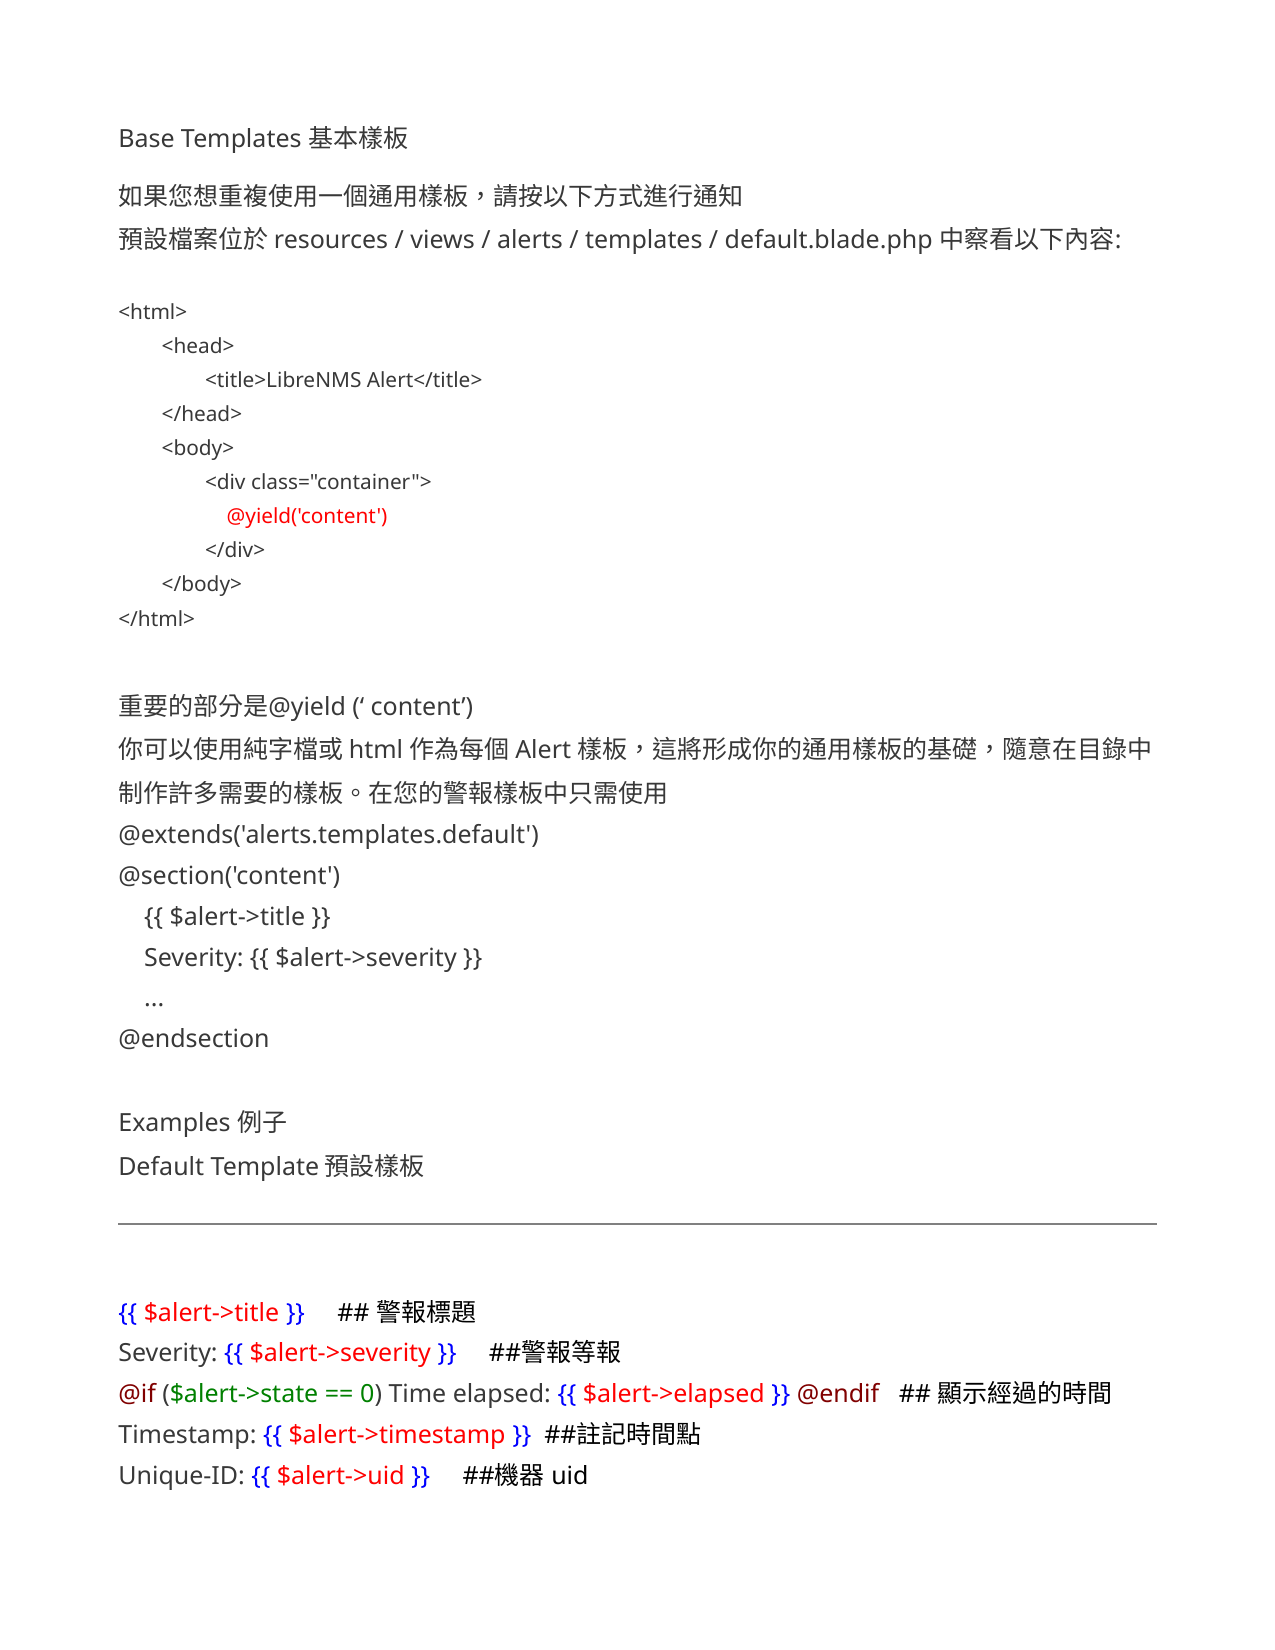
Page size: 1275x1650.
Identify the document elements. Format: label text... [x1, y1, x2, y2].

text Default Template預設樣板 [118, 1146, 1157, 1182]
text <html> <head> <title>LibreNMS Alert</title> </head> <body> <div class="container"> @yield('content') </div> </body> </html> [118, 297, 1157, 632]
text Examples 例子 [118, 1102, 1157, 1139]
text {{ $alert->title }} [118, 898, 1157, 932]
text @extends('alerts.templates.default') [118, 817, 1157, 851]
text Base Templates 基本樣板 [118, 118, 1157, 154]
text @section('content') [118, 857, 1157, 892]
text 你可以使用純字檔或 html 作為每個 Alert 樣板，這將形成你的通用樣板的基礎，隨意在目錄中制作許多需要的樣板。在您的警報樣板中只需使用 [118, 730, 1157, 809]
text Timestamp: {{ $alert->timestamp }} ##註記時間點 [118, 1417, 1157, 1451]
text @endsection [118, 1021, 1157, 1055]
text Severity: {{ $alert->severity }} [118, 939, 1157, 973]
text 預設檔案位於 resources / views / alerts / templates / default.blade.php 中察看以下內容: [118, 219, 1157, 256]
text 重要的部分是@yield (‘ content’) [118, 686, 1157, 723]
text ... [118, 980, 1157, 1014]
text {{ $alert->title }} ## 警報標題 [118, 1294, 1157, 1328]
text Unique-ID: {{ $alert->uid }} ##機器 uid [118, 1457, 1157, 1492]
text @if ($alert->state == 0) Time elapsed: {{ $alert->elapsed }} @endif ## 顯示經過的時間 [118, 1376, 1157, 1410]
text 如果您想重複使用一個通用樣板，請按以下方式進行通知 [118, 176, 1157, 212]
text Severity: {{ $alert->severity }} ##警報等報 [118, 1335, 1157, 1369]
